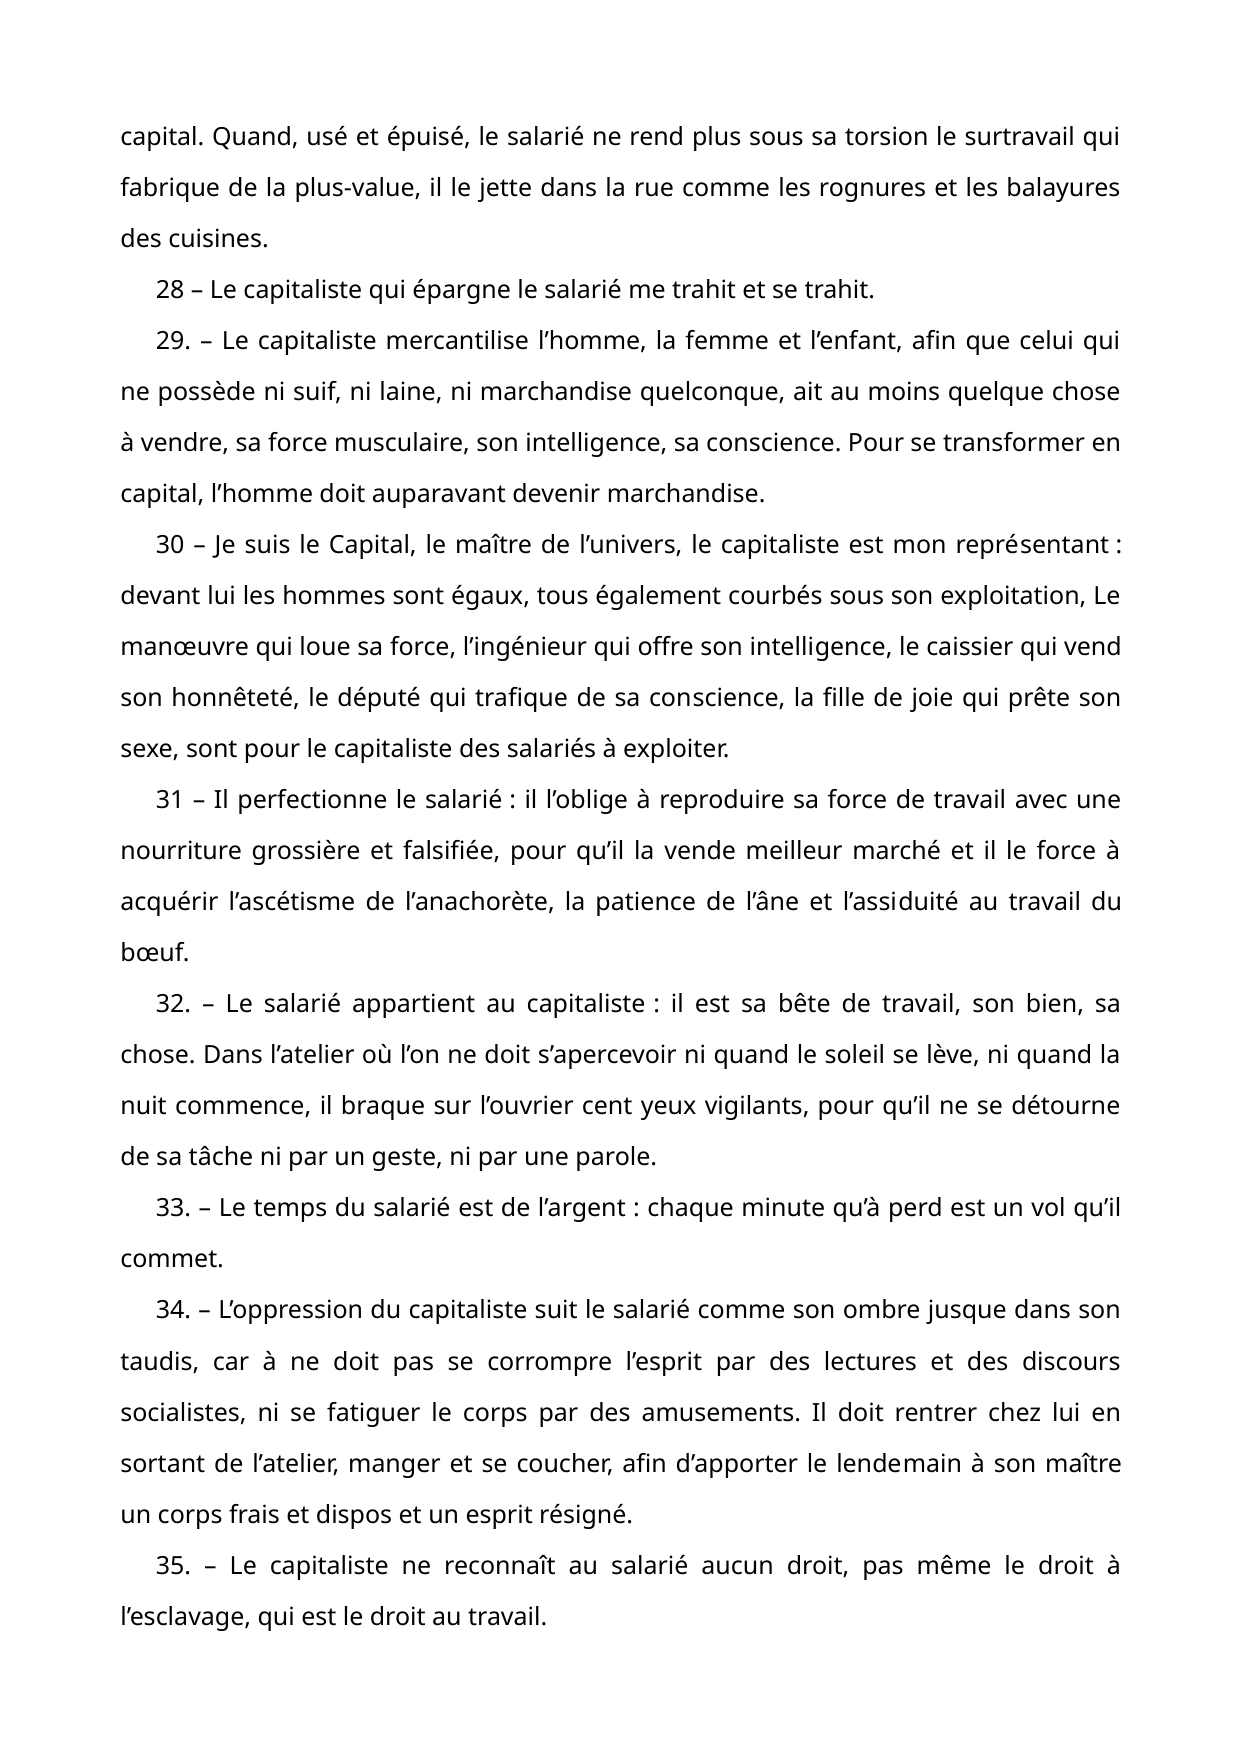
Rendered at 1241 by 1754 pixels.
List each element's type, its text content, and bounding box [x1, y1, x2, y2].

text 33. – Le temps du salarié est de l’argent : chaque minute qu’à perd est un vol qu’il commet. [120, 1190, 1122, 1275]
text 30 – Je suis le Capital, le maître de l’univers, le capitaliste est mon repré­sentant : devant lui les hommes sont égaux, tous également courbés sous son exploitation, Le manœuvre qui loue sa force, l’ingénieur qui offre son intelli­gence, le caissier qui vend son honnêteté, le député qui trafique de sa con­science, la fille de joie qui prête son sexe, sont pour le capitaliste des salariés à exploiter. [120, 526, 1122, 765]
text capital. Quand, usé et épuisé, le salarié ne rend plus sous sa torsion le surtravail qui fabrique de la plus-value, il le jette dans la rue comme les rognures et les balayures des cuisines. [120, 118, 1122, 254]
text 28 – Le capitaliste qui épargne le salarié me trahit et se trahit. [120, 271, 1122, 305]
text 29. – Le capitaliste mercantilise l’homme, la femme et l’enfant, afin que celui qui ne possède ni suif, ni laine, ni marchandise quelconque, ait au moins quelque chose à vendre, sa force musculaire, son intelligence, sa conscience. Pour se transformer en capital, l’homme doit auparavant devenir marchandise. [120, 322, 1122, 509]
text 31 – Il perfectionne le salarié : il l’oblige à reproduire sa force de travail avec une nourriture grossière et falsifiée, pour qu’il la vende meilleur marché et il le force à acquérir l’ascétisme de l’anachorète, la patience de l’âne et l’assi­duité au travail du bœuf. [120, 782, 1122, 969]
text 35. – Le capitaliste ne reconnaît au salarié aucun droit, pas même le droit à l’esclavage, qui est le droit au travail. [120, 1547, 1122, 1632]
text 34. – L’oppression du capitaliste suit le salarié comme son ombre jusque dans son taudis, car à ne doit pas se corrompre l’esprit par des lectures et des discours socialistes, ni se fatiguer le corps par des amusements. Il doit rentrer chez lui en sortant de l’atelier, manger et se coucher, afin d’apporter le lende­main à son maître un corps frais et dispos et un esprit résigné. [120, 1292, 1122, 1530]
text 32. – Le salarié appartient au capitaliste : il est sa bête de travail, son bien, sa chose. Dans l’atelier où l’on ne doit s’apercevoir ni quand le soleil se lève, ni quand la nuit commence, il braque sur l’ouvrier cent yeux vigilants, pour qu’il ne se détourne de sa tâche ni par un geste, ni par une parole. [120, 986, 1122, 1173]
